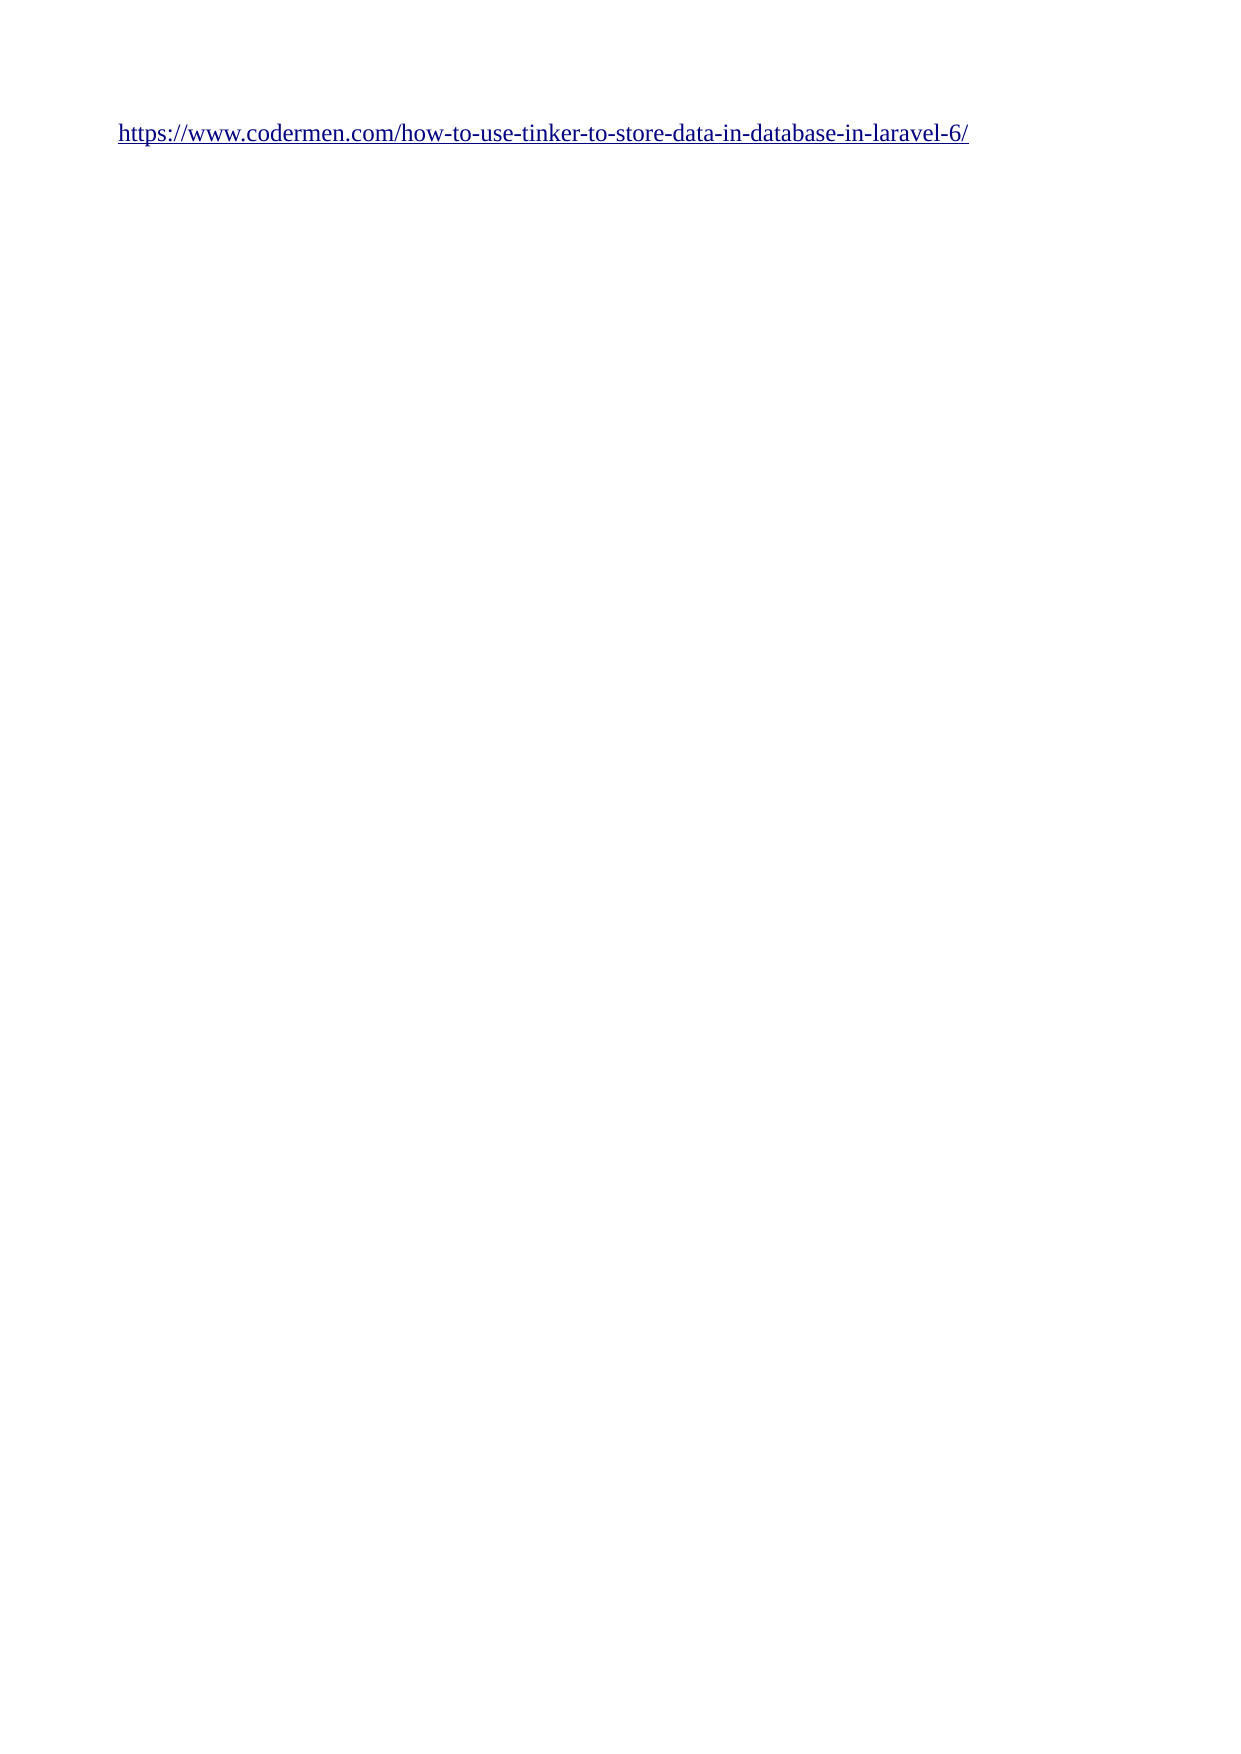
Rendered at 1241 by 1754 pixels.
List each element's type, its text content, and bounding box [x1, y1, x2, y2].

text https://www.codermen.com/how-to-use-tinker-to-store-data-in-database-in-laravel-6/ [118, 118, 1122, 147]
